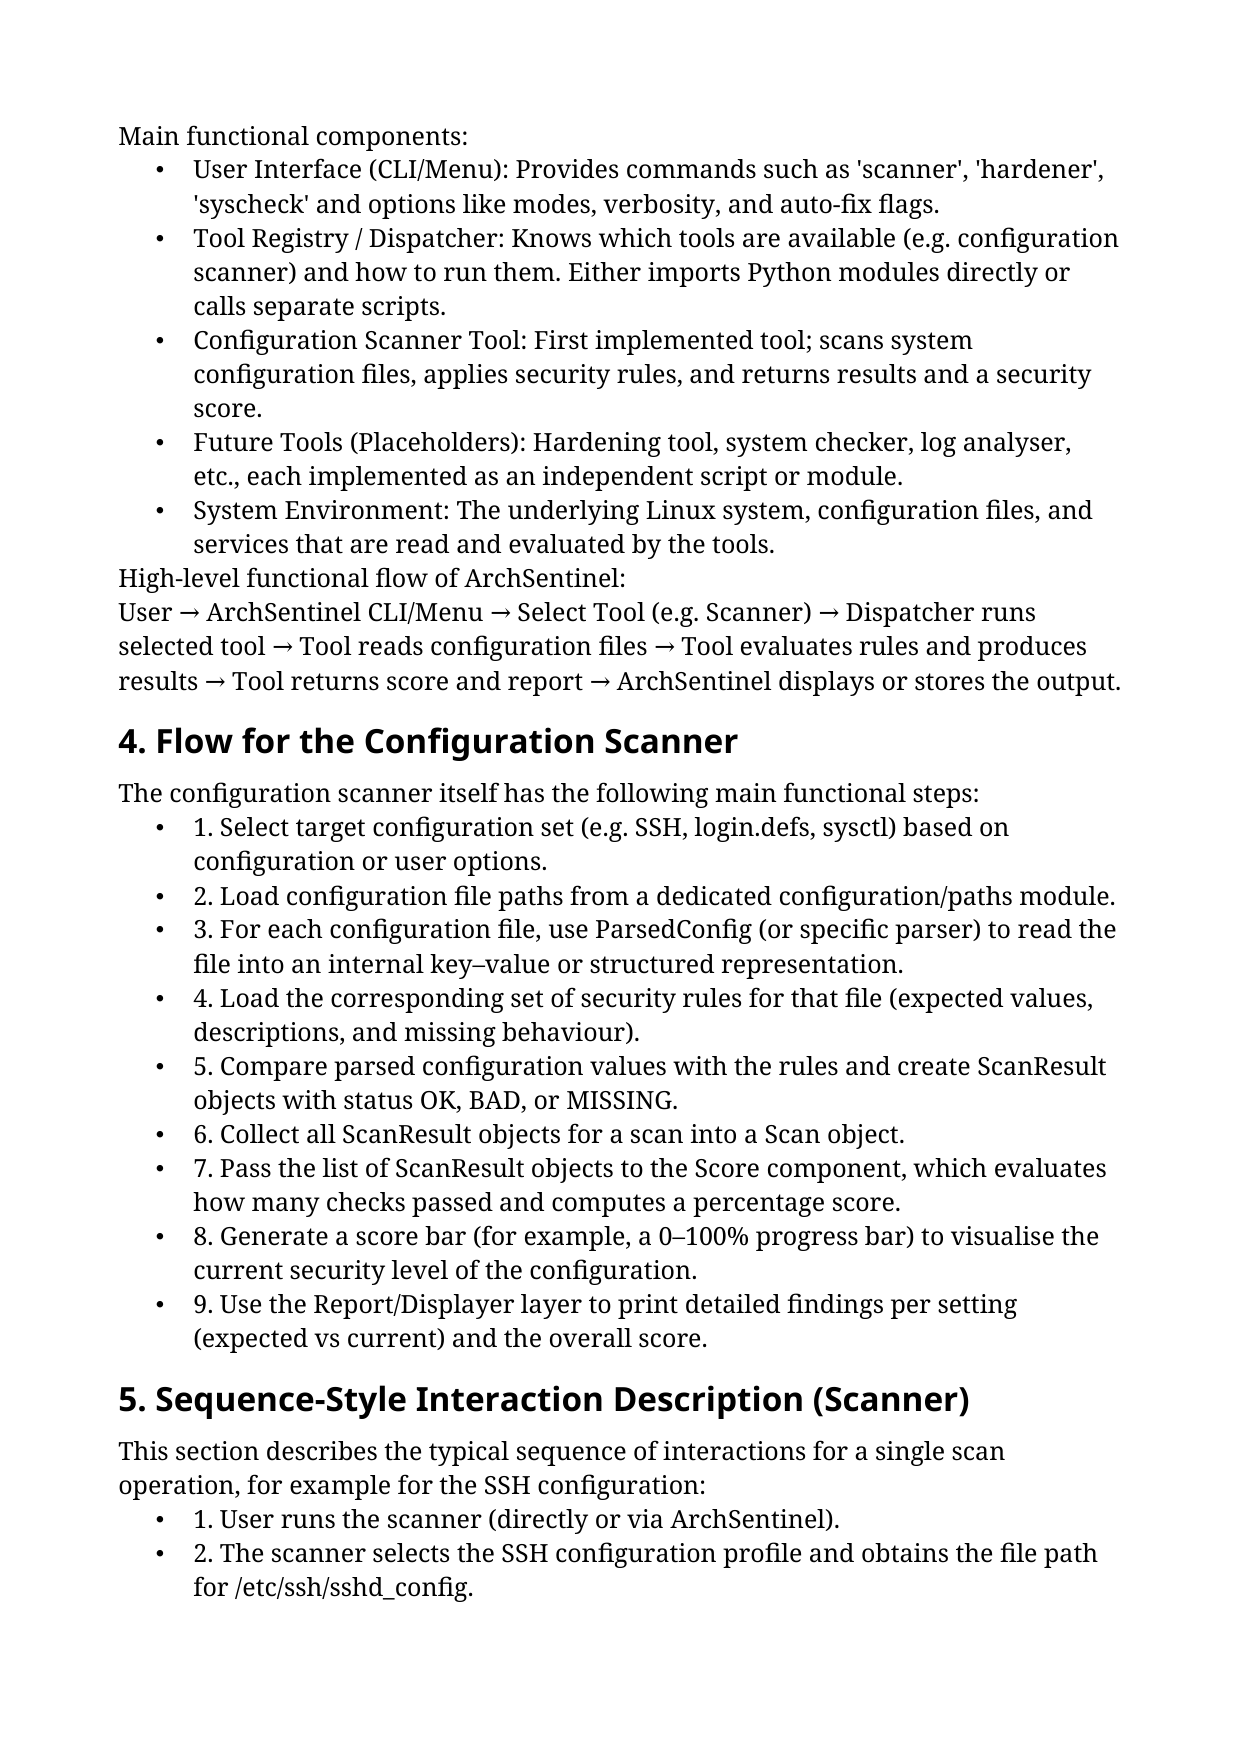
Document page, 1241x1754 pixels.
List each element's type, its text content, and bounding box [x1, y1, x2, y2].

list 8. Generate a score bar (for example, a 0–100% progress bar) to visualise the current security level of the configuration. [156, 1219, 1122, 1287]
list 7. Pass the list of ScanResult objects to the Score component, which evaluates how many checks passed and computes a percentage score. [156, 1151, 1122, 1219]
list System Environment: The underlying Linux system, configuration files, and services that are read and evaluated by the tools. [156, 493, 1122, 561]
list 2. The scanner selects the SSH configuration profile and obtains the file path for /etc/ssh/sshd_config. [156, 1536, 1122, 1604]
text High-level functional flow of ArchSentinel: [118, 561, 1122, 595]
list 2. Load configuration file paths from a dedicated configuration/paths module. [156, 878, 1122, 912]
text The configuration scanner itself has the following main functional steps: [118, 776, 1122, 810]
subtitle 5. Sequence-Style Interaction Description (Scanner) [118, 1376, 1122, 1421]
text Main functional components: [118, 118, 1122, 152]
list Configuration Scanner Tool: First implemented tool; scans system configuration files, applies security rules, and returns results and a security score. [156, 322, 1122, 425]
list Tool Registry / Dispatcher: Knows which tools are available (e.g. configuration scanner) and how to run them. Either imports Python modules directly or calls separate scripts. [156, 220, 1122, 322]
list 1. Select target configuration set (e.g. SSH, login.defs, sysctl) based on configuration or user options. [156, 810, 1122, 878]
list 4. Load the corresponding set of security rules for that file (expected values, descriptions, and missing behaviour). [156, 980, 1122, 1048]
list User Interface (CLI/Menu): Provides commands such as 'scanner', 'hardener', 'syscheck' and options like modes, verbosity, and auto-fix flags. [156, 152, 1122, 220]
list 9. Use the Report/Displayer layer to print detailed findings per setting (expected vs current) and the overall score. [156, 1287, 1122, 1355]
list 5. Compare parsed configuration values with the rules and create ScanResult objects with status OK, BAD, or MISSING. [156, 1048, 1122, 1117]
list 6. Collect all ScanResult objects for a scan into a Scan object. [156, 1117, 1122, 1151]
list 3. For each configuration file, use ParsedConfig (or specific parser) to read the file into an internal key–value or structured representation. [156, 912, 1122, 980]
subtitle 4. Flow for the Configuration Scanner [118, 718, 1122, 763]
list Future Tools (Placeholders): Hardening tool, system checker, log analyser, etc., each implemented as an independent script or module. [156, 425, 1122, 493]
text This section describes the typical sequence of interactions for a single scan operation, for example for the SSH configuration: [118, 1434, 1122, 1502]
text User → ArchSentinel CLI/Menu → Select Tool (e.g. Scanner) → Dispatcher runs selected tool → Tool reads configuration files → Tool evaluates rules and produces results → Tool returns score and report → ArchSentinel displays or stores the output. [118, 595, 1122, 697]
list 1. User runs the scanner (directly or via ArchSentinel). [156, 1502, 1122, 1536]
